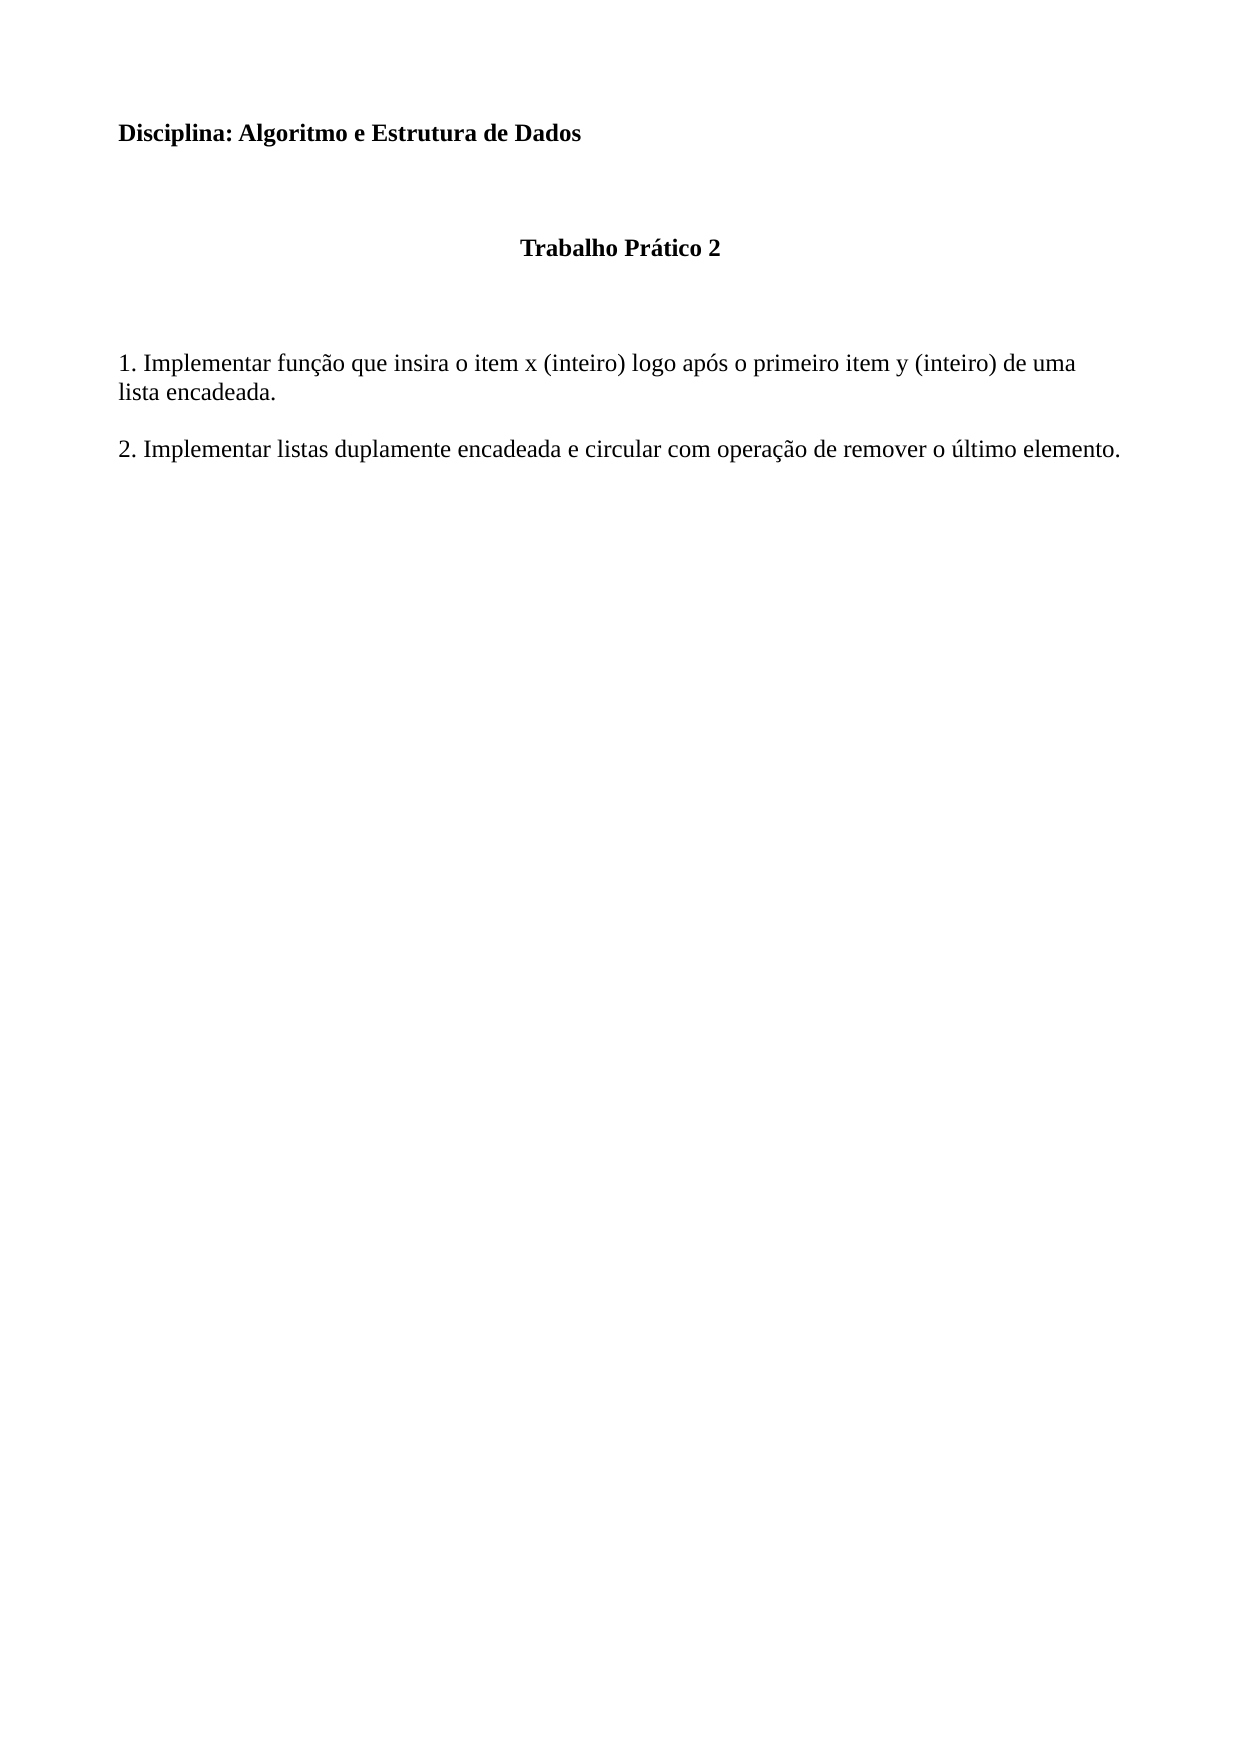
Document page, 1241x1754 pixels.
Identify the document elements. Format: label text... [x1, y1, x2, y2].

text 2. Implementar listas duplamente encadeada e circular com operação de remover o último elemento. [118, 434, 1122, 463]
text 1. Implementar função que insira o item x (inteiro) logo após o primeiro item y (inteiro) de uma lista encadeada. [118, 348, 1122, 406]
text Trabalho Prático 2 [118, 233, 1122, 262]
text Disciplina: Algoritmo e Estrutura de Dados [118, 118, 1122, 147]
